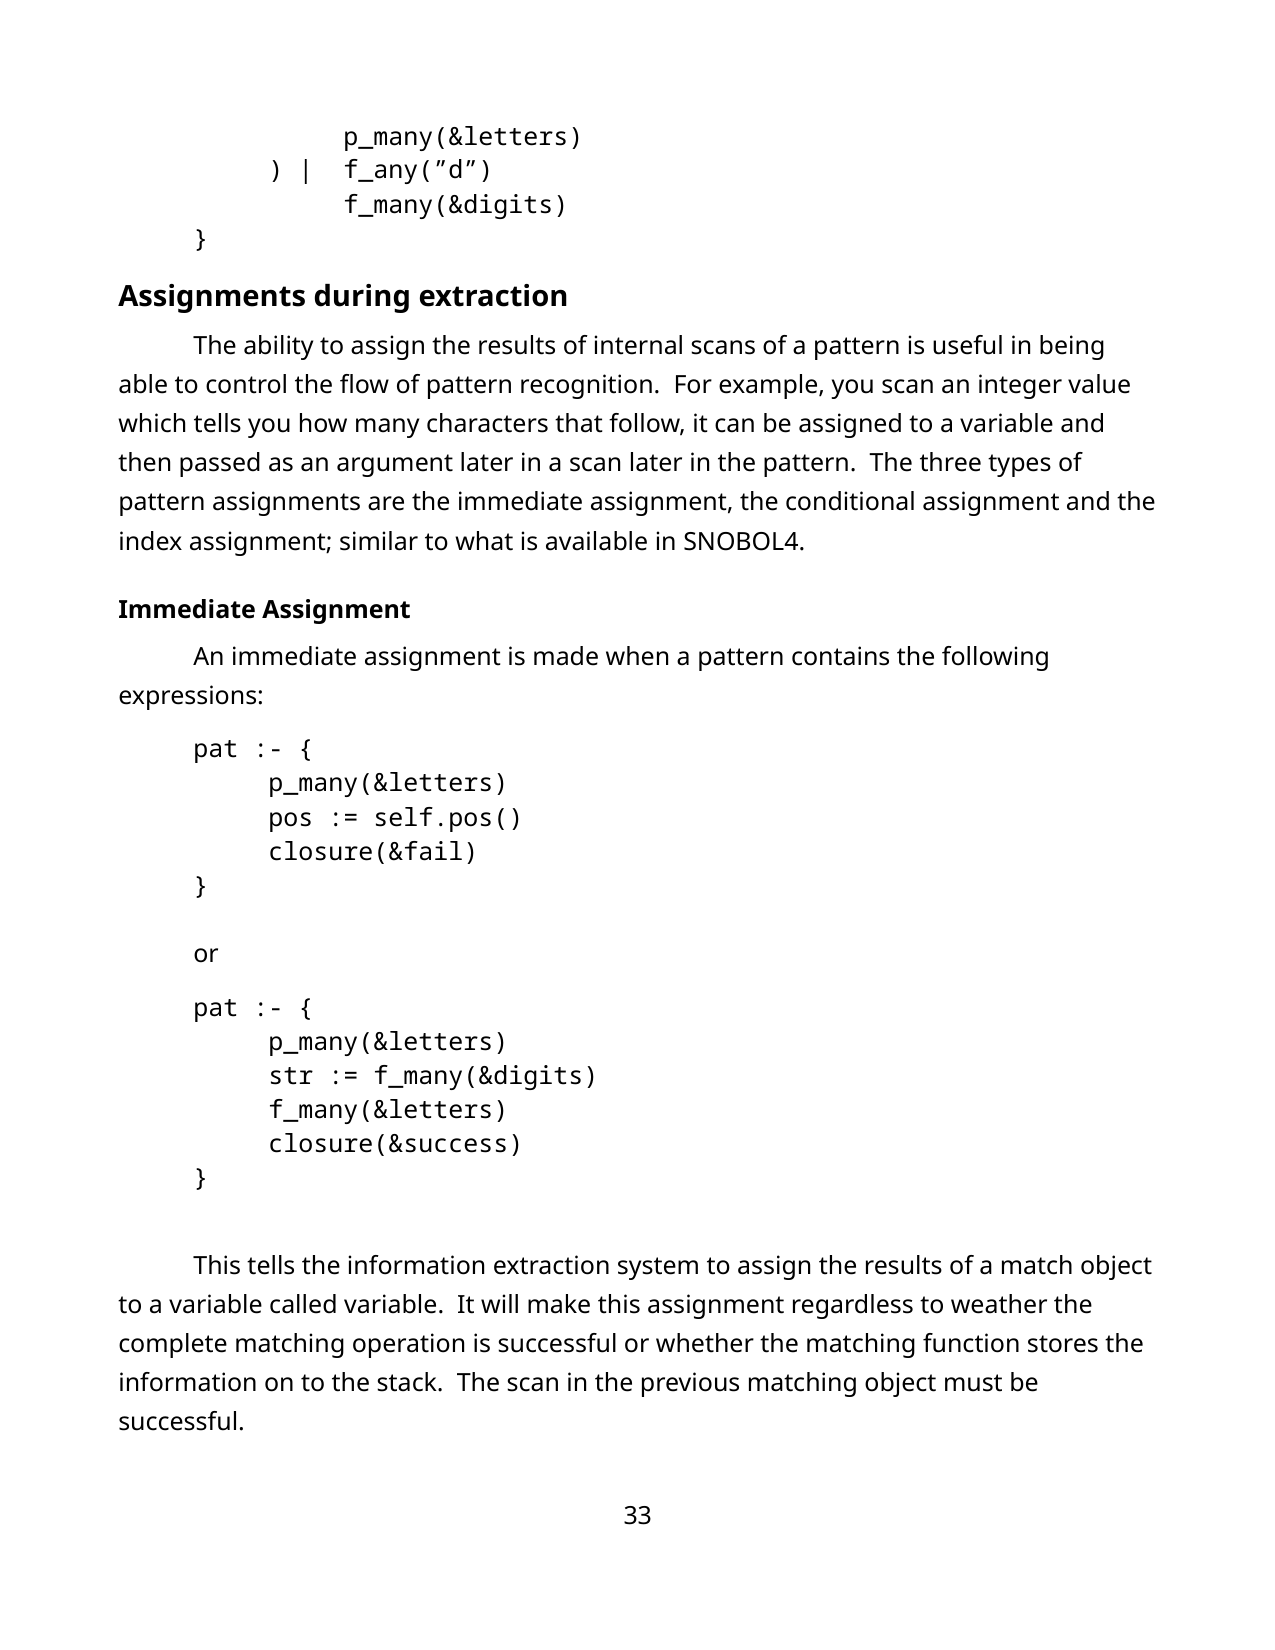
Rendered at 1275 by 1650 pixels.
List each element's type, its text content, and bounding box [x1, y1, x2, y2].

text ) | f_any(”d”) [193, 152, 1157, 186]
text f_many(&digits) [193, 186, 1157, 220]
text pat :- { [193, 731, 1157, 765]
text pos := self.pos() [193, 799, 1157, 833]
text } [193, 867, 1157, 901]
text pat :- { [193, 989, 1157, 1023]
text closure(&success) [193, 1125, 1157, 1159]
subtitle Assignments during extraction [118, 275, 1157, 315]
text f_many(&letters) [193, 1091, 1157, 1125]
text or [118, 935, 1157, 969]
text This tells the information extraction system to assign the results of a match object to a variable called variable. It will make this assignment regardless to weather the complete matching operation is successful or whether the matching function stores the information on to the stack. The scan in the previous matching object must be successful. [118, 1247, 1157, 1438]
text str := f_many(&digits) [193, 1057, 1157, 1091]
text The ability to assign the results of internal scans of a pattern is useful in being able to control the flow of pattern recognition. For example, you scan an integer value which tells you how many characters that follow, it can be assigned to a variable and then passed as an argument later in a scan later in the pattern. The three types of pattern assignments are the immediate assignment, the conditional assignment and the index assignment; similar to what is available in SNOBOL4. [118, 327, 1157, 557]
text } [193, 220, 1157, 254]
text An immediate assignment is made when a pattern contains the following expressions: [118, 638, 1157, 711]
text p_many(&letters) [193, 1023, 1157, 1057]
subtitle Immediate Assignment [118, 592, 1157, 626]
text p_many(&letters) [193, 118, 1157, 152]
text } [193, 1159, 1157, 1193]
text p_many(&letters) [193, 765, 1157, 799]
text closure(&fail) [193, 833, 1157, 867]
